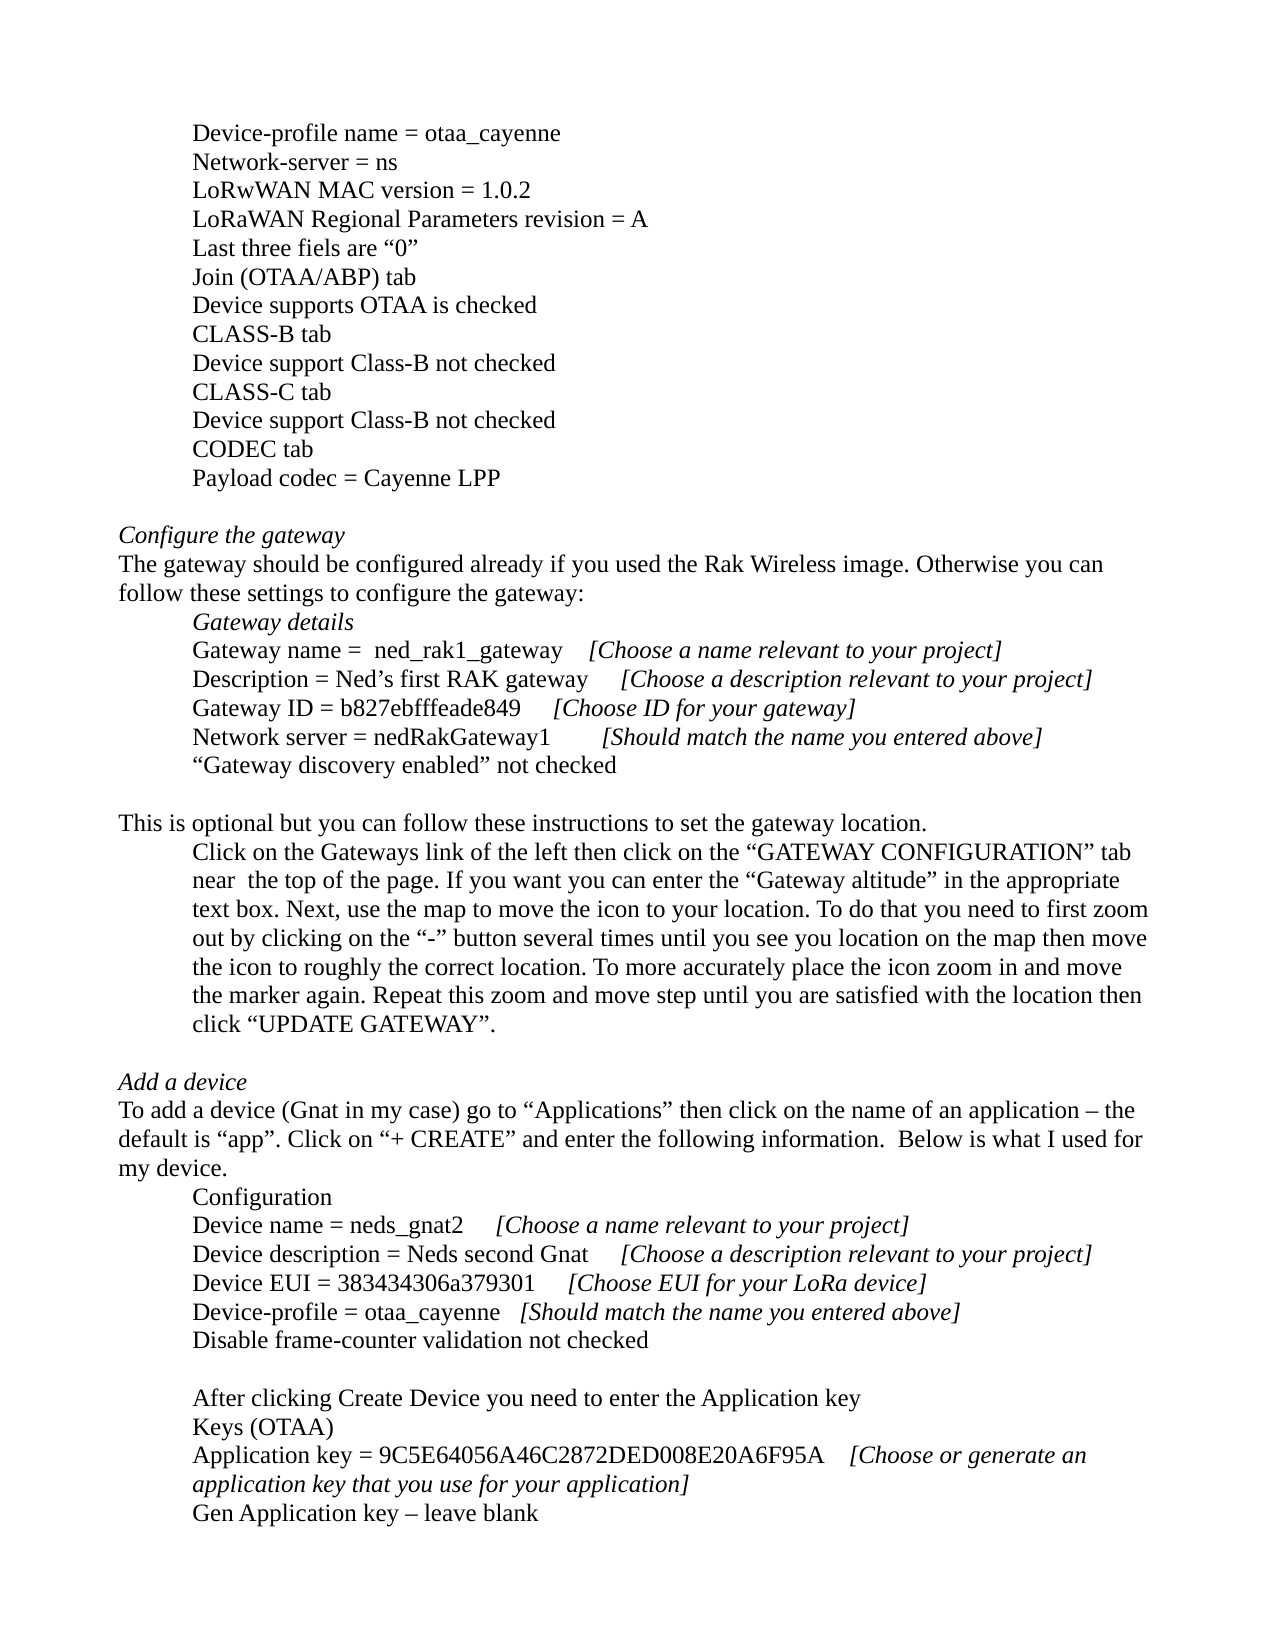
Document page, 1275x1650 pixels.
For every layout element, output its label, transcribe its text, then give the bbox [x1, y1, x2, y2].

text Payload codec = Cayenne LPP [192, 463, 1157, 492]
text CODEC tab [192, 434, 1157, 463]
text Device name = neds_gnat2 [Choose a name relevant to your project] [192, 1211, 1157, 1239]
text Description = Ned’s first RAK gateway [Choose a description relevant to your project] [192, 664, 1157, 693]
text The gateway should be configured already if you used the Rak Wireless image. Otherwise you can follow these settings to configure the gateway: [118, 549, 1157, 607]
text Click on the Gateways link of the left then click on the “GATEWAY CONFIGURATION” tab near the top of the page. If you want you can enter the “Gateway altitude” in the appropriate text box. Next, use the map to move the icon to your location. To do that you need to first zoom out by clicking on the “-” button several times until you see you location on the map then move the icon to roughly the correct location. To more accurately place the icon zoom in and move the marker again. Repeat this zoom and move step until you are satisfied with the location then click “UPDATE GATEWAY”. [192, 837, 1157, 1038]
text Gateway ID = b827ebfffeade849 [Choose ID for your gateway] [192, 693, 1157, 722]
text Gen Application key – leave blank [192, 1498, 1157, 1527]
text After clicking Create Device you need to enter the Application key [192, 1383, 1157, 1412]
text Device support Class-B not checked [192, 348, 1157, 377]
text Device supports OTAA is checked [192, 291, 1157, 319]
text Gateway name = ned_rak1_gateway [Choose a name relevant to your project] [192, 636, 1157, 664]
text Configure the gateway [118, 521, 1157, 549]
text Device EUI = 383434306a379301 [Choose EUI for your LoRa device] [192, 1268, 1157, 1297]
text Add a device [118, 1067, 1157, 1096]
text Device description = Neds second Gnat [Choose a description relevant to your project] [192, 1239, 1157, 1268]
text LoRaWAN Regional Parameters revision = A [192, 204, 1157, 233]
text Join (OTAA/ABP) tab [192, 262, 1157, 291]
text Network-server = ns [192, 147, 1157, 176]
text Network server = nedRakGateway1 [Should match the name you entered above] [192, 722, 1157, 751]
text Keys (OTAA) [192, 1412, 1157, 1441]
text Configuration [192, 1182, 1157, 1211]
text Gateway details [192, 607, 1157, 636]
text To add a device (Gnat in my case) go to “Applications” then click on the name of an application – the default is “app”. Click on “+ CREATE” and enter the following information. Below is what I used for my device. [118, 1096, 1157, 1182]
text Last three fiels are “0” [192, 233, 1157, 262]
text LoRwWAN MAC version = 1.0.2 [192, 176, 1157, 204]
text Device support Class-B not checked [192, 406, 1157, 434]
text CLASS-B tab [192, 319, 1157, 348]
text CLASS-C tab [192, 377, 1157, 406]
text Application key = 9C5E64056A46C2872DED008E20A6F95A [Choose or generate an application key that you use for your application] [192, 1441, 1157, 1498]
text Disable frame-counter validation not checked [192, 1326, 1157, 1354]
text This is optional but you can follow these instructions to set the gateway location. [118, 808, 1157, 837]
text “Gateway discovery enabled” not checked [192, 751, 1157, 779]
text Device-profile name = otaa_cayenne [192, 118, 1157, 147]
text Device-profile = otaa_cayenne [Should match the name you entered above] [192, 1297, 1157, 1326]
